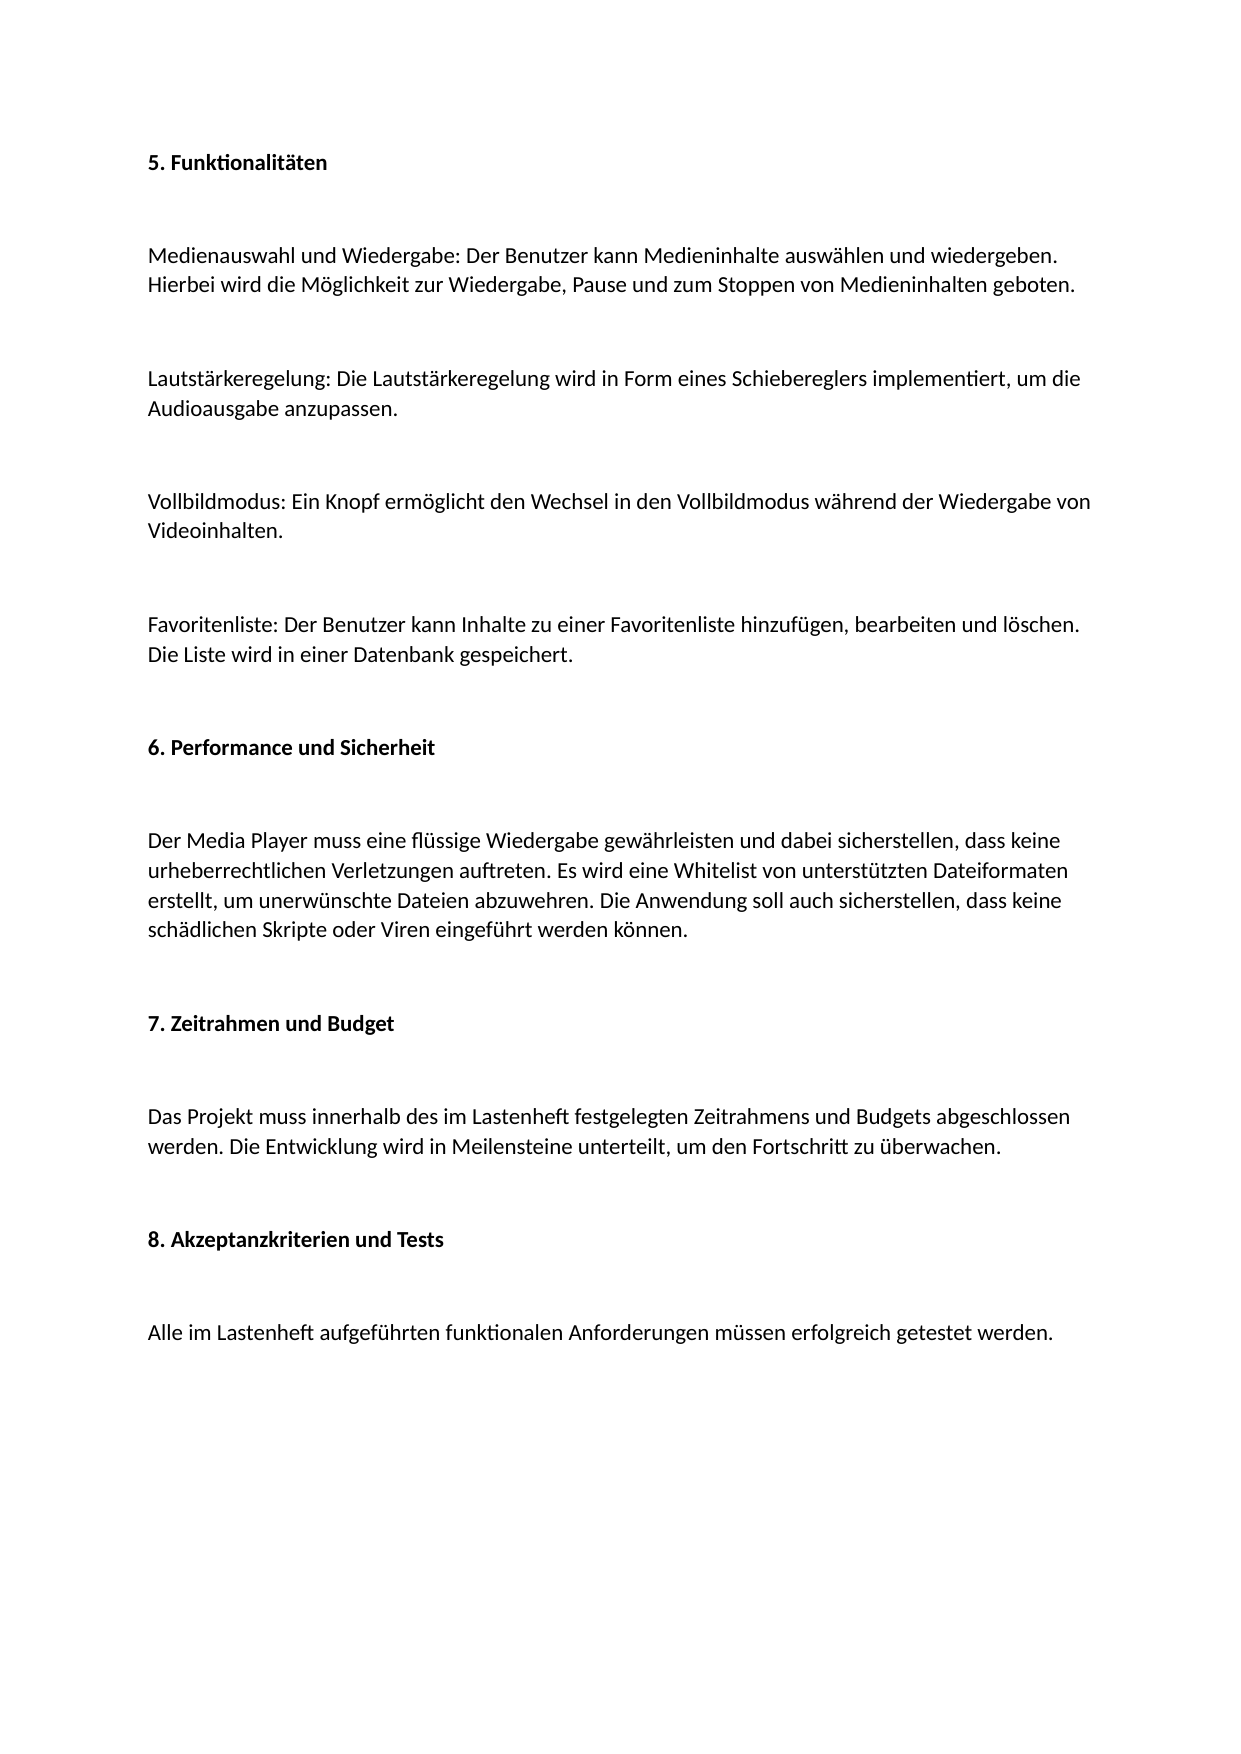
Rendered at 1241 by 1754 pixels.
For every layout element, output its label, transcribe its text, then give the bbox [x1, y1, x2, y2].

text 6. Performance und Sicherheit [148, 733, 1093, 761]
text Favoritenliste: Der Benutzer kann Inhalte zu einer Favoritenliste hinzufügen, bearbeiten und löschen. Die Liste wird in einer Datenbank gespeichert. [148, 610, 1093, 668]
text 8. Akzeptanzkriterien und Tests [148, 1225, 1093, 1253]
text Vollbildmodus: Ein Knopf ermöglicht den Wechsel in den Vollbildmodus während der Wiedergabe von Videoinhalten. [148, 487, 1093, 545]
text Lautstärkeregelung: Die Lautstärkeregelung wird in Form eines Schiebereglers implementiert, um die Audioausgabe anzupassen. [148, 364, 1093, 422]
text Das Projekt muss innerhalb des im Lastenheft festgelegten Zeitrahmens und Budgets abgeschlossen werden. Die Entwicklung wird in Meilensteine unterteilt, um den Fortschritt zu überwachen. [148, 1102, 1093, 1160]
text 7. Zeitrahmen und Budget [148, 1009, 1093, 1037]
text 5. Funktionalitäten [148, 148, 1093, 176]
text Medienauswahl und Wiedergabe: Der Benutzer kann Medieninhalte auswählen und wiedergeben. Hierbei wird die Möglichkeit zur Wiedergabe, Pause und zum Stoppen von Medieninhalten geboten. [148, 241, 1093, 299]
text Alle im Lastenheft aufgeführten funktionalen Anforderungen müssen erfolgreich getestet werden. [148, 1318, 1093, 1346]
text Der Media Player muss eine flüssige Wiedergabe gewährleisten und dabei sicherstellen, dass keine urheberrechtlichen Verletzungen auftreten. Es wird eine Whitelist von unterstützten Dateiformaten erstellt, um unerwünschte Dateien abzuwehren. Die Anwendung soll auch sicherstellen, dass keine schädlichen Skripte oder Viren eingeführt werden können. [148, 826, 1093, 944]
